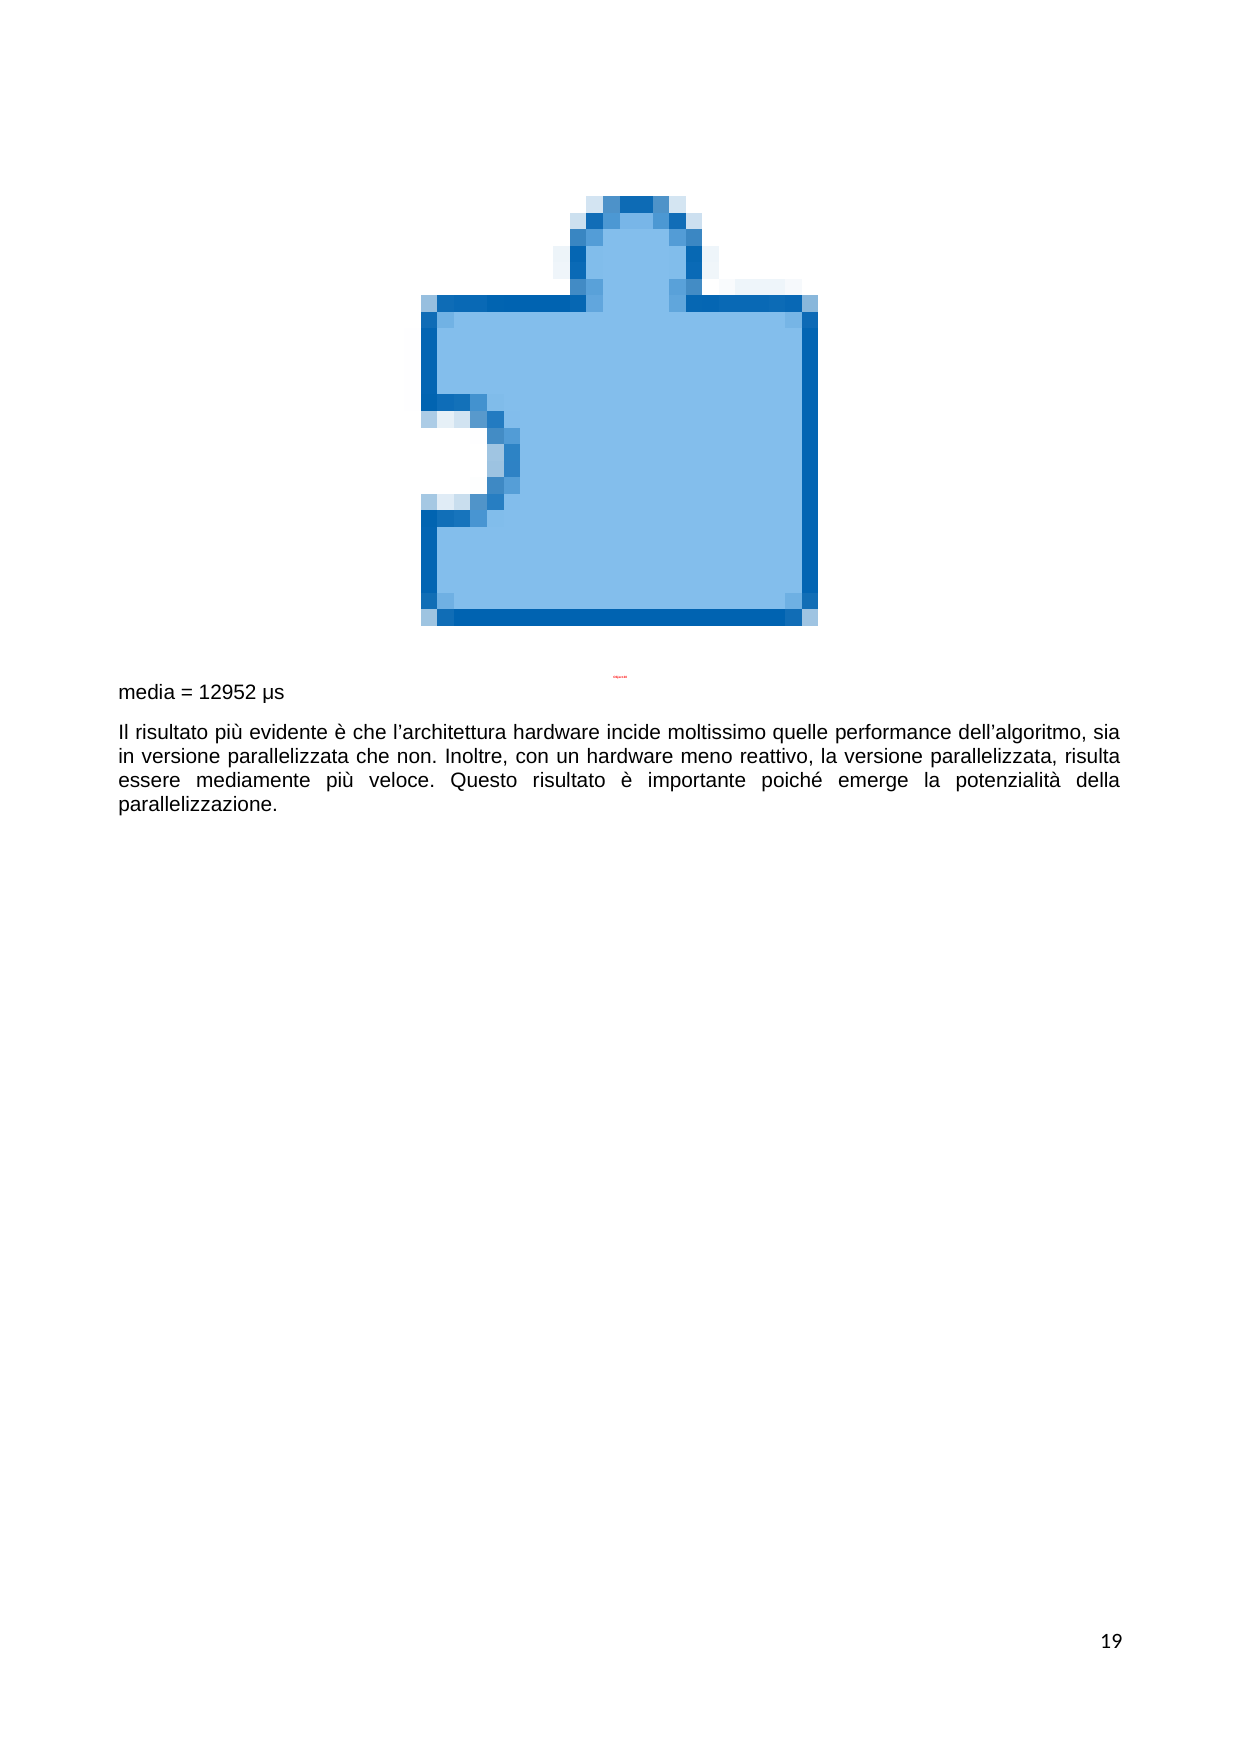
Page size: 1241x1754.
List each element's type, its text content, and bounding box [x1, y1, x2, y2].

text Il risultato più evidente è che l’architettura hardware incide moltissimo quelle performance dell’algoritmo, sia in versione parallelizzata che non. Inoltre, con un hardware meno reattivo, la versione parallelizzata, risulta essere mediamente più veloce. Questo risultato è importante poiché emerge la potenzialità della parallelizzazione. [118, 720, 1122, 816]
text media = 12952 μs [118, 148, 1122, 703]
